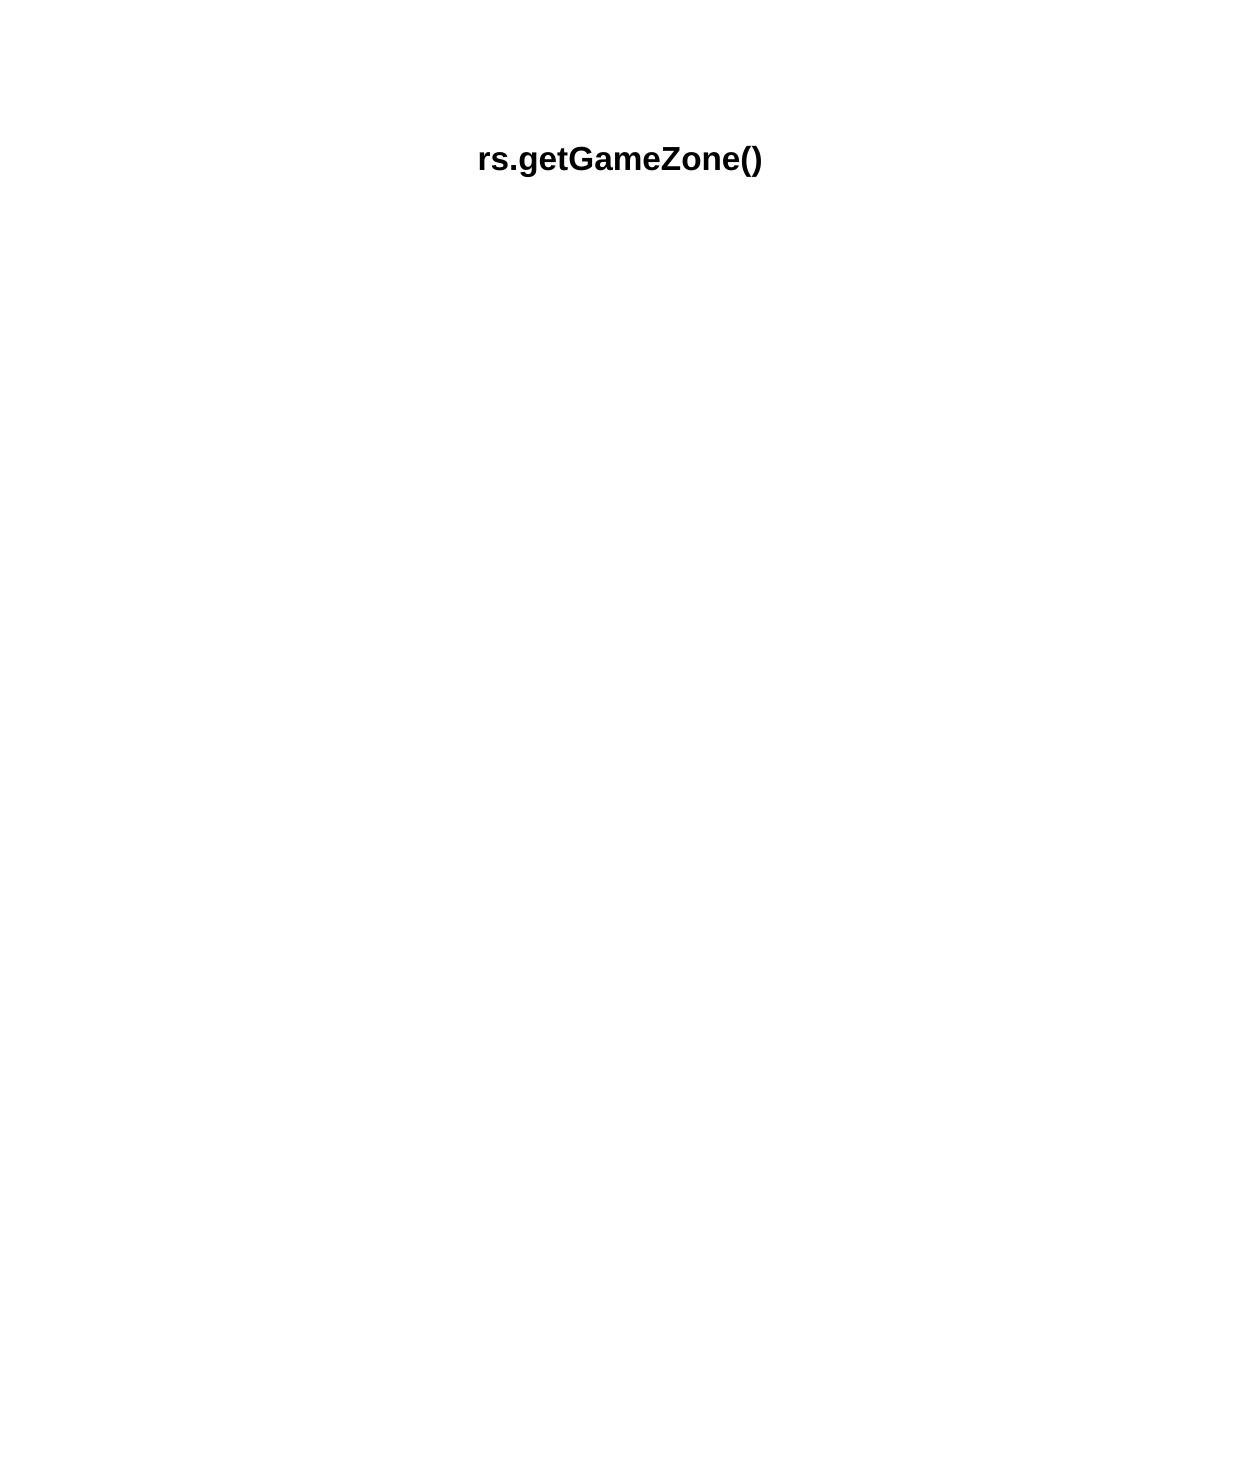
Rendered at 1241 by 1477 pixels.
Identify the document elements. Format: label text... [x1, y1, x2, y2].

subtitle rs.getGameZone() [118, 139, 1122, 177]
